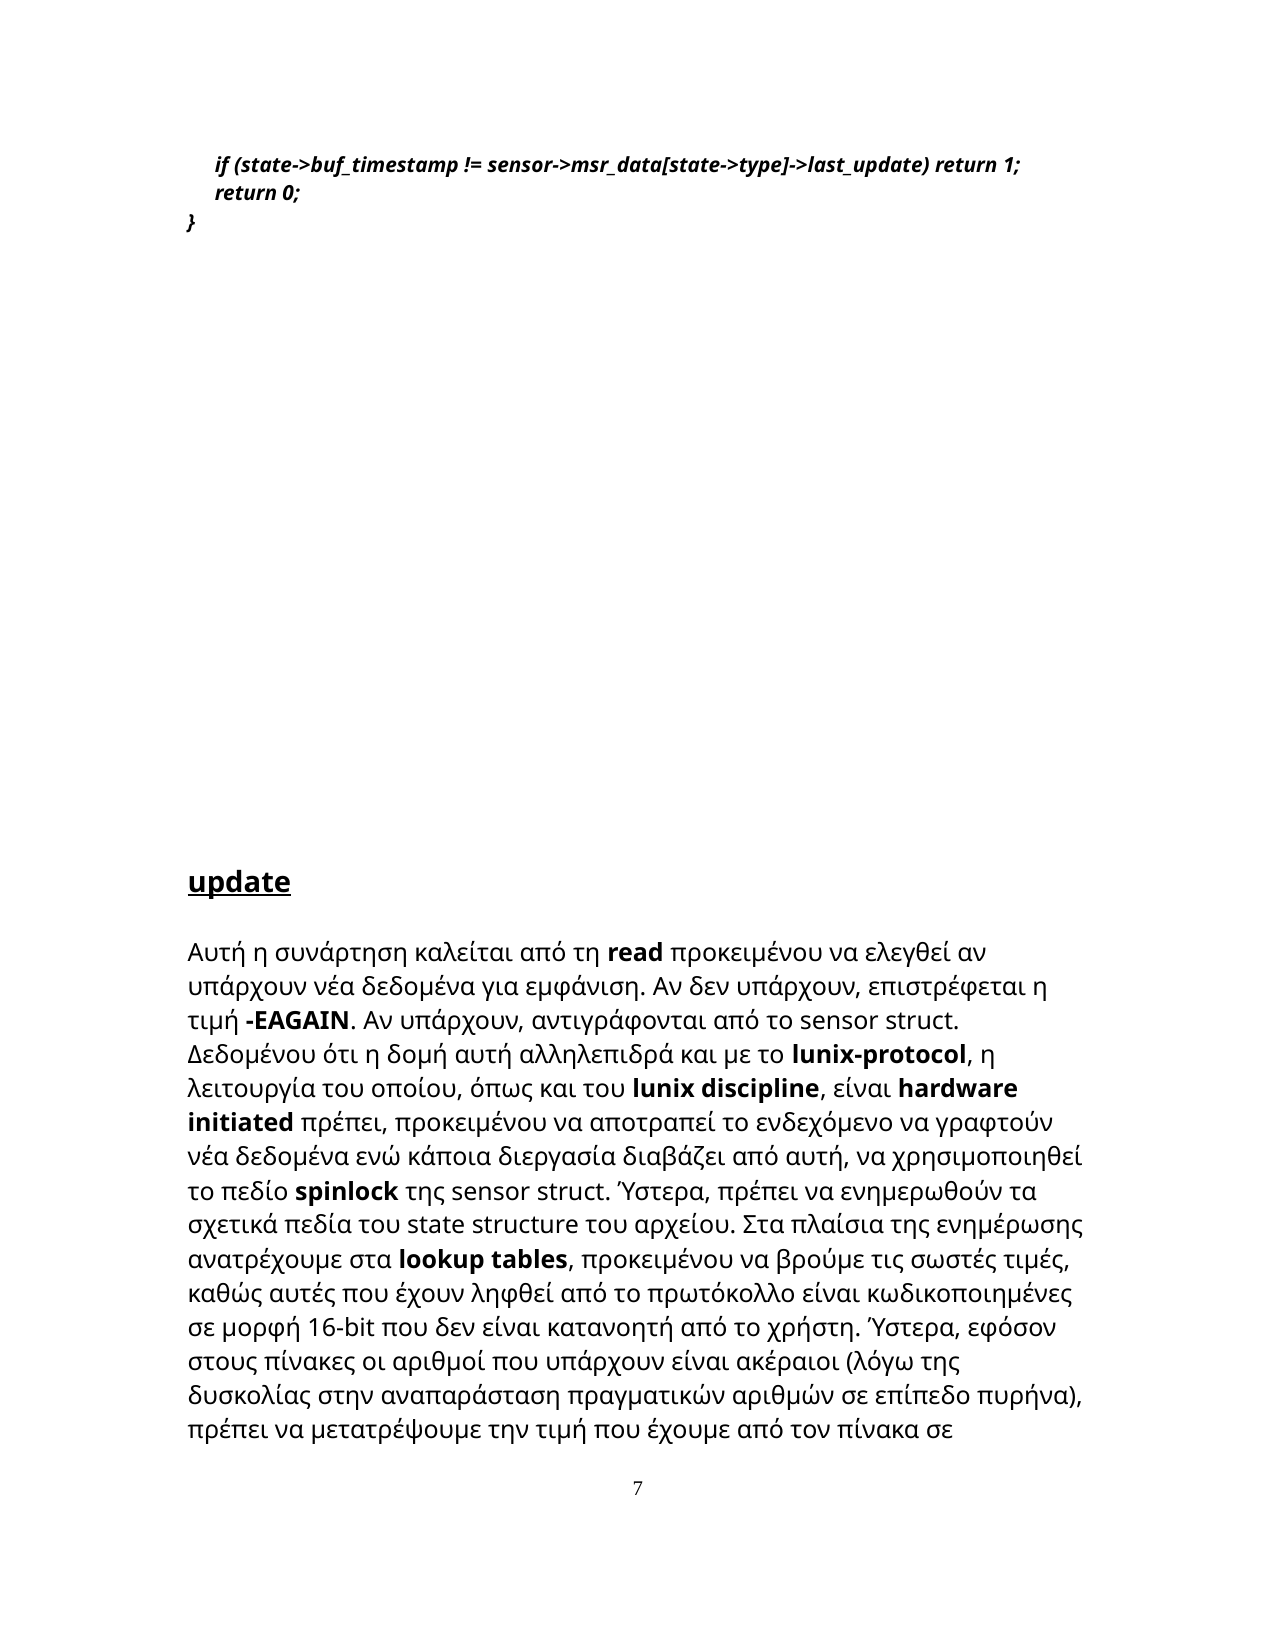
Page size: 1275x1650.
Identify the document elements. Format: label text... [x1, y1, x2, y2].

text if (state->buf_timestamp != sensor->msr_data[state->type]->last_update) return 1; [187, 150, 1087, 178]
text } [187, 207, 1087, 235]
text Αυτή η συνάρτηση καλείται από τη read προκειμένου να ελεγθεί αν υπάρχουν νέα δεδομένα για εμφάνιση. Αν δεν υπάρχουν, επιστρέφεται η τιμή -EAGAIN. Αν υπάρχουν, αντιγράφονται από το sensor struct. Δεδομένου ότι η δομή αυτή αλληλεπιδρά και με το lunix-protocol, η λειτουργία του οποίου, όπως και του lunix discipline, είναι hardware initiated πρέπει, προκειμένου να αποτραπεί το ενδεχόμενο να γραφτούν νέα δεδομένα ενώ κάποια διεργασία διαβάζει από αυτή, να χρησιμοποιηθεί το πεδίο spinlock της sensor struct. Ύστερα, πρέπει να ενημερωθούν τα σχετικά πεδία του state structure του αρχείου. Στα πλαίσια της ενημέρωσης ανατρέχουμε στα lookup tables, προκειμένου να βρούμε τις σωστές τιμές, καθώς αυτές που έχουν ληφθεί από το πρωτόκολλο είναι κωδικοποιημένες σε μορφή 16-bit που δεν είναι κατανοητή από το χρήστη. Ύστερα, εφόσον στους πίνακες οι αριθμοί που υπάρχουν είναι ακέραιοι (λόγω της δυσκολίας στην αναπαράσταση πραγματικών αριθμών σε επίπεδο πυρήνα), πρέπει να μετατρέψουμε την τιμή που έχουμε από τον πίνακα σε [187, 935, 1087, 1446]
text return 0; [187, 178, 1087, 207]
text update [187, 861, 1087, 901]
